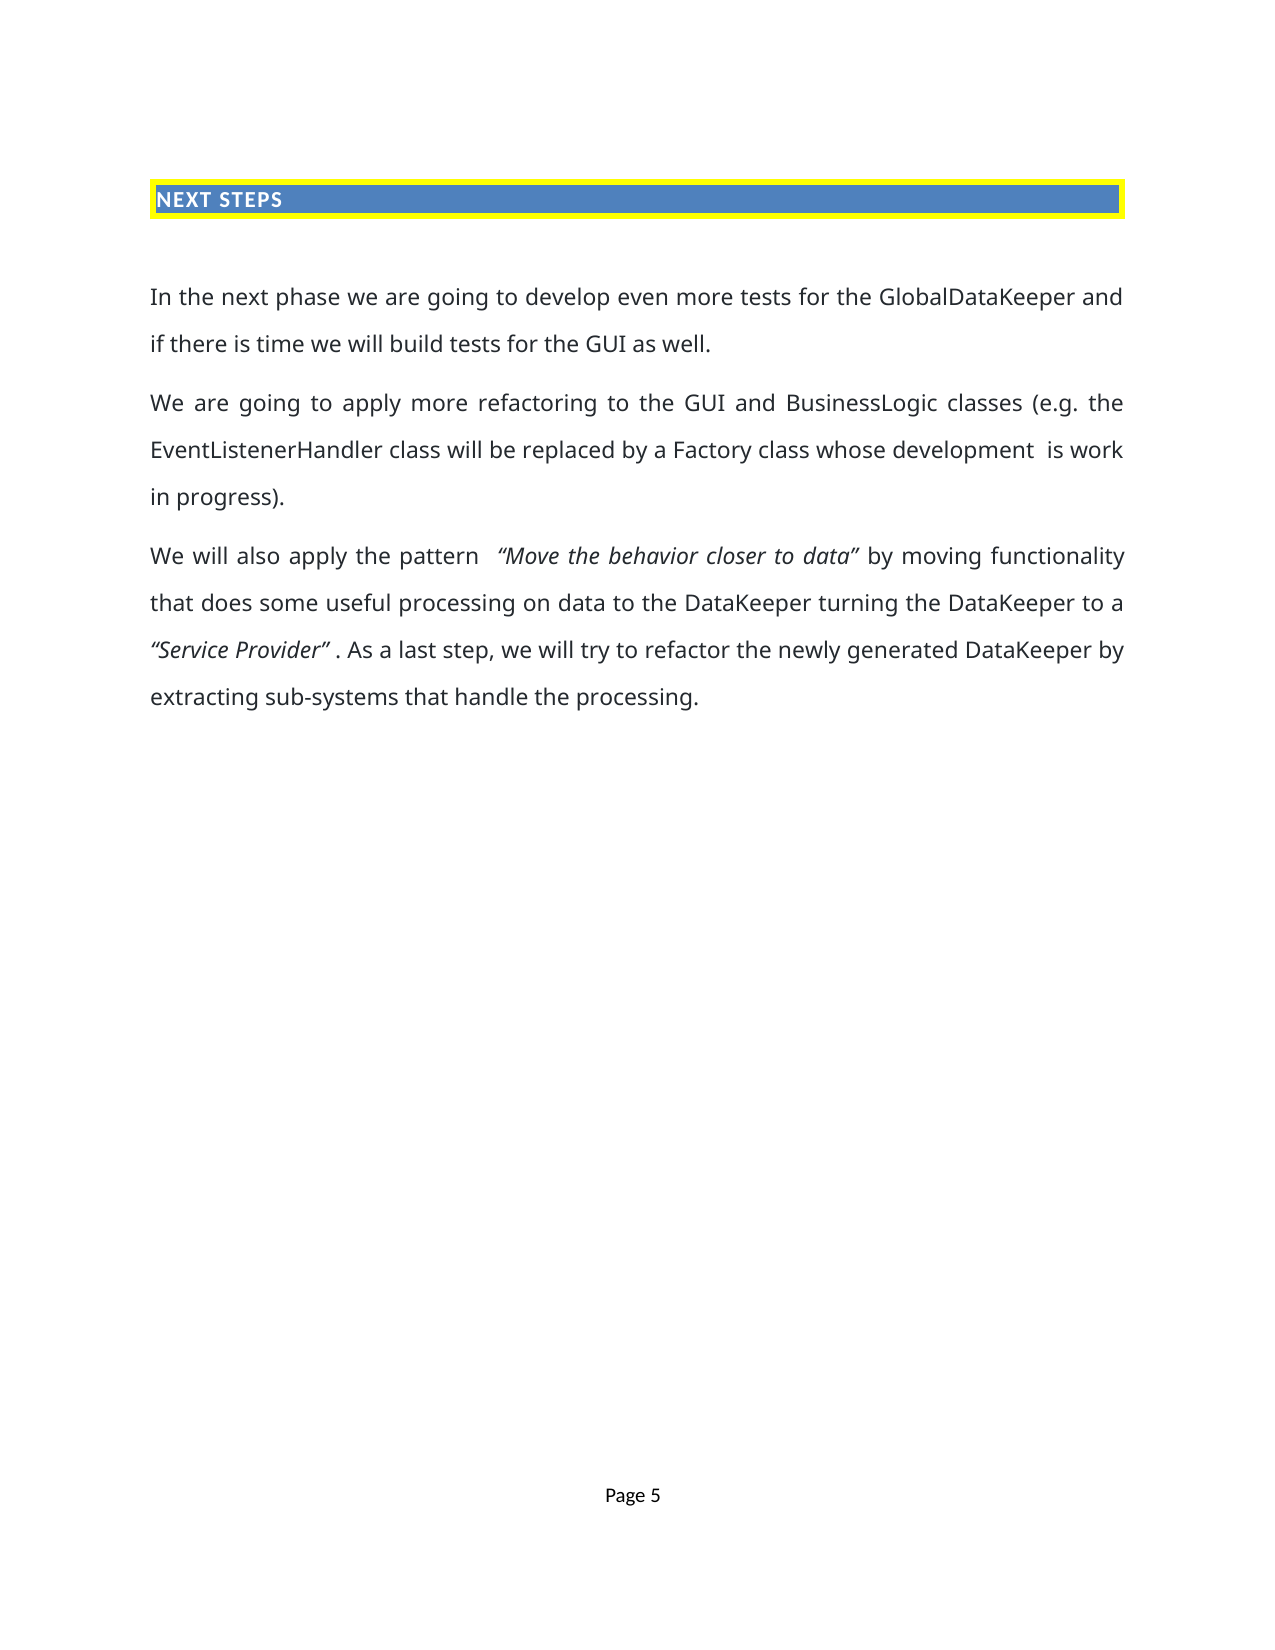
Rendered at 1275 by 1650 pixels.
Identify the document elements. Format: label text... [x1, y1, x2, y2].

subtitle Next steps [156, 185, 1119, 213]
text We will also apply the pattern “Move the behavior closer to data” by moving functionality that does some useful processing on data to the DataKeeper turning the DataKeeper to a “Service Provider” . As a last step, we will try to refactor the newly generated DataKeeper by extracting sub-systems that handle the processing. [150, 540, 1125, 712]
text We are going to apply more refactoring to the GUI and BusinessLogic classes (e.g. the EventListenerHandler class will be replaced by a Factory class whose development is work in progress). [150, 387, 1125, 512]
text In the next phase we are going to develop even more tests for the GlobalDataKeeper and if there is time we will build tests for the GUI as well. [150, 281, 1125, 359]
